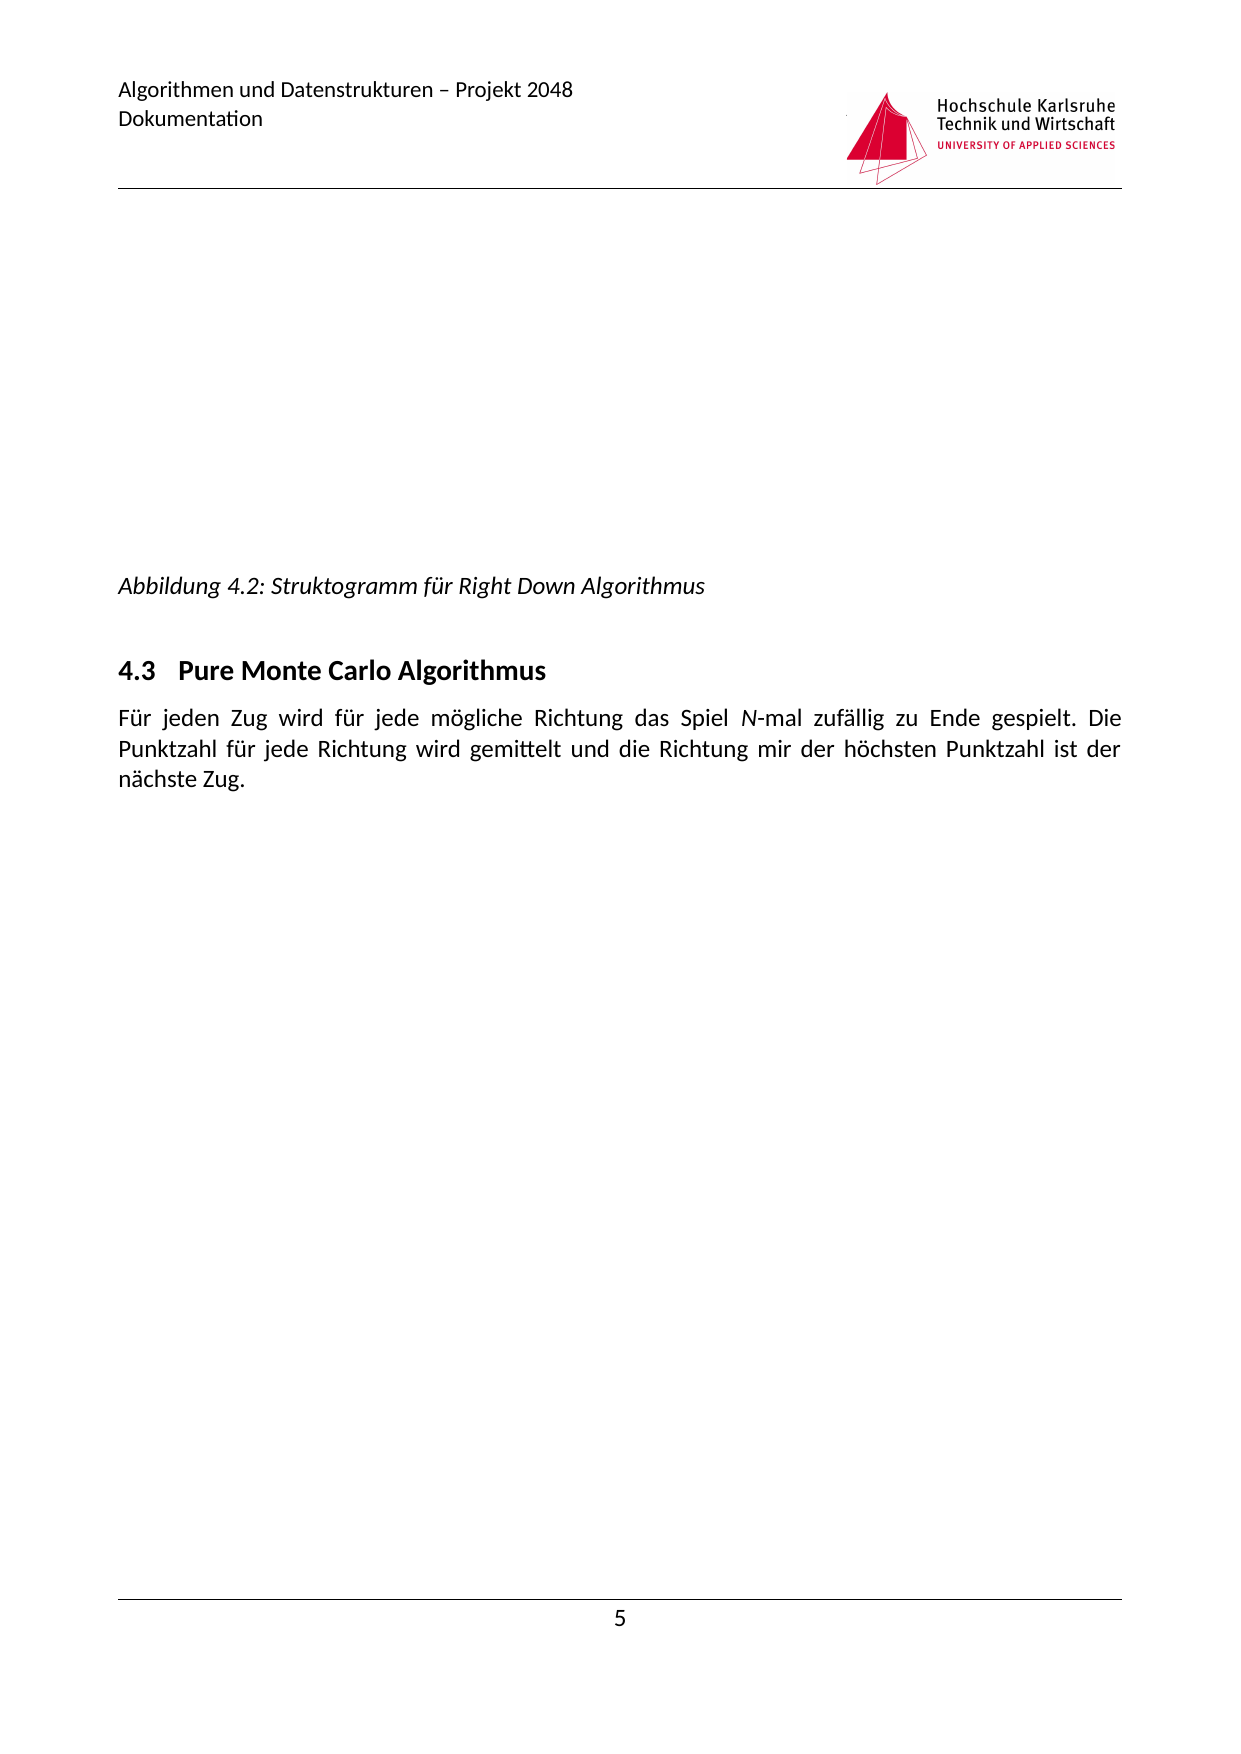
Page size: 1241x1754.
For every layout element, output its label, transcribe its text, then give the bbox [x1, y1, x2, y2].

text Für jeden Zug wird für jede mögliche Richtung das Spiel N-mal zufällig zu Ende gespielt. Die Punktzahl für jede Richtung wird gemittelt und die Richtung mir der höchsten Punktzahl ist der nächste Zug. [118, 703, 1122, 794]
text Abbildung 4.2: Struktogramm für Right Down Algorithmus [118, 212, 1122, 601]
picture [846, 92, 1115, 185]
subtitle Pure Monte Carlo Algorithmus [118, 652, 1122, 688]
